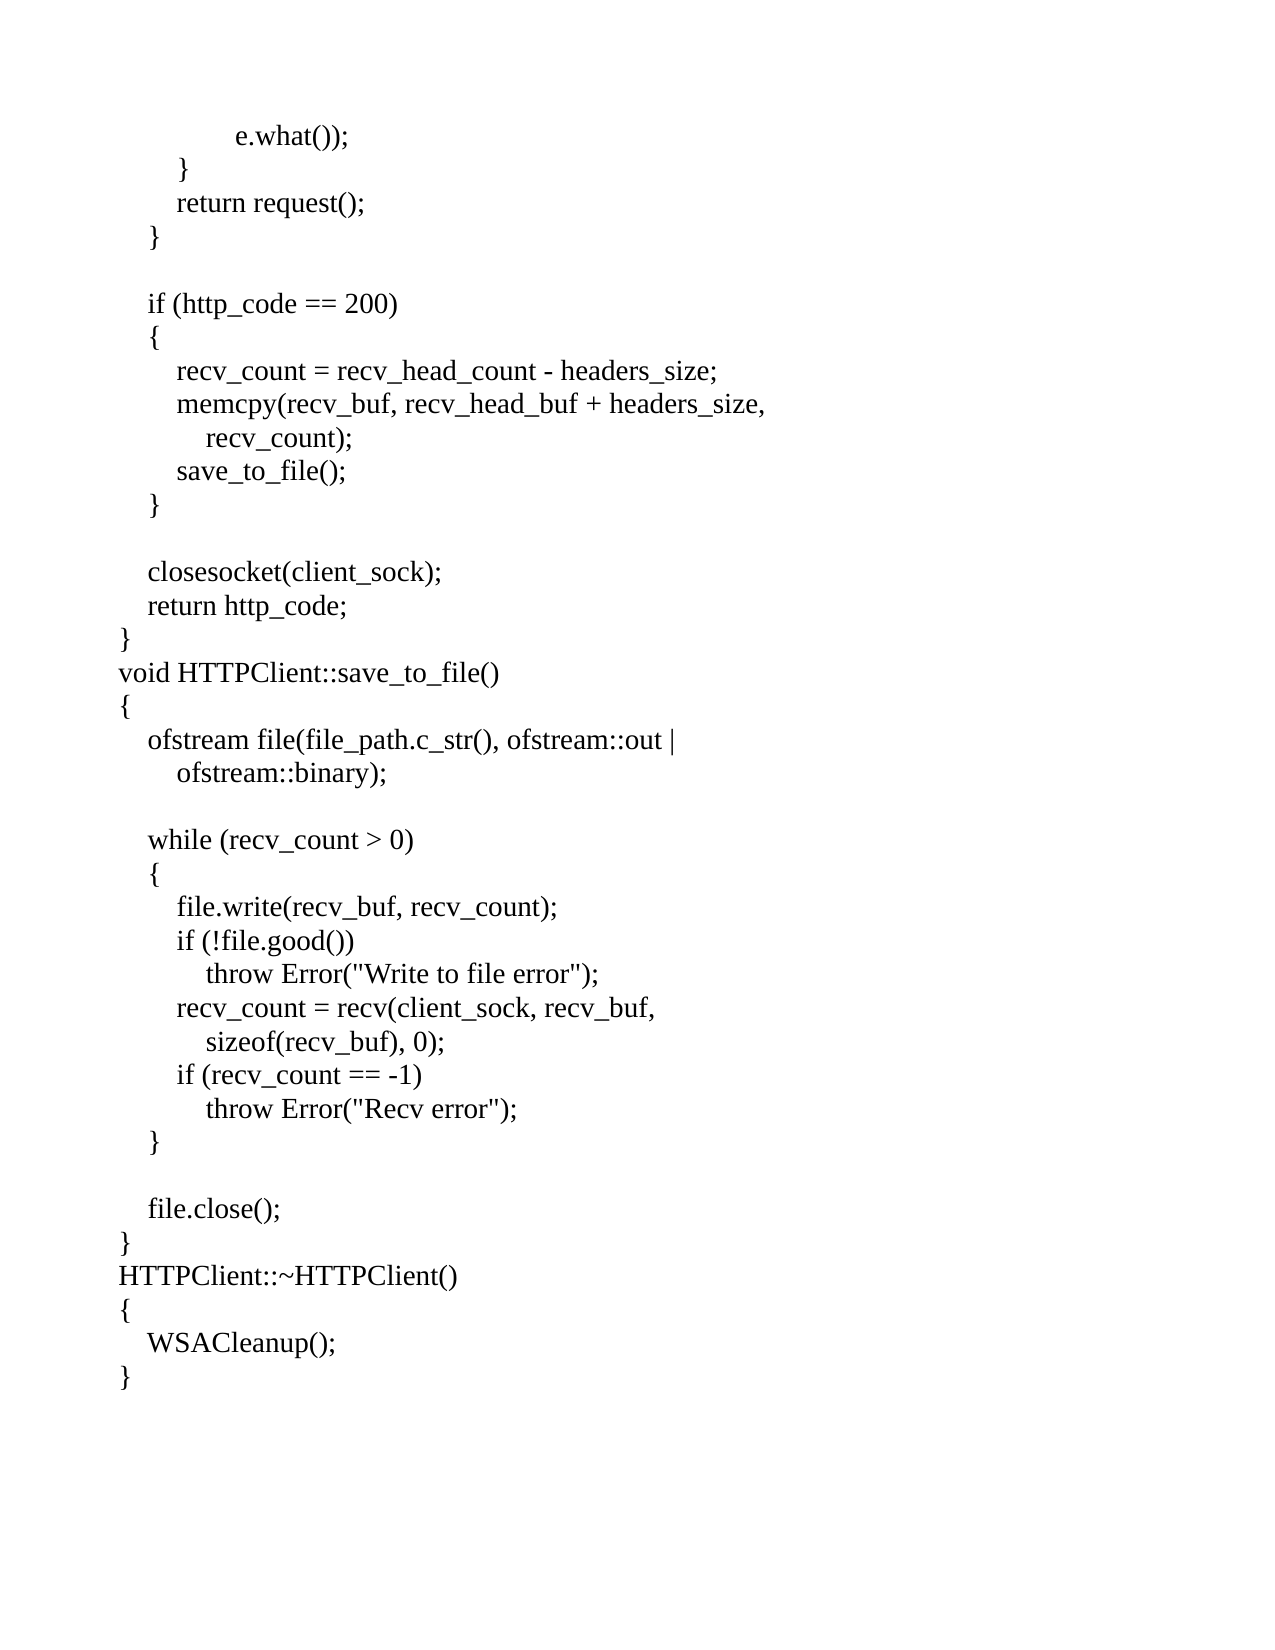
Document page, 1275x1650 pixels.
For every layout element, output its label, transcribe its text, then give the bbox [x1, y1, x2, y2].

text { [118, 856, 1157, 889]
text e.what()); [118, 118, 1157, 152]
text recv_count = recv_head_count - headers_size; [118, 353, 1157, 386]
text file.write(recv_buf, recv_count); [118, 889, 1157, 923]
text } [118, 1225, 1157, 1258]
text sizeof(recv_buf), 0); [118, 1024, 1157, 1057]
text return request(); [118, 185, 1157, 219]
text } [118, 152, 1157, 185]
text } [118, 1359, 1157, 1393]
text { [118, 319, 1157, 353]
text closesocket(client_sock); [118, 554, 1157, 588]
text recv_count); [118, 420, 1157, 453]
text { [118, 688, 1157, 722]
text if (http_code == 200) [118, 286, 1157, 319]
text ofstream::binary); [118, 755, 1157, 789]
text save_to_file(); [118, 453, 1157, 487]
text return http_code; [118, 588, 1157, 621]
text } [118, 219, 1157, 252]
text throw Error("Write to file error"); [118, 957, 1157, 990]
text throw Error("Recv error"); [118, 1091, 1157, 1124]
text ofstream file(file_path.c_str(), ofstream::out | [118, 722, 1157, 755]
text if (recv_count == -1) [118, 1057, 1157, 1091]
text void HTTPClient::save_to_file() [118, 655, 1157, 688]
text recv_count = recv(client_sock, recv_buf, [118, 990, 1157, 1024]
text } [118, 487, 1157, 521]
text while (recv_count > 0) [118, 822, 1157, 856]
text { [118, 1292, 1157, 1326]
text } [118, 1124, 1157, 1158]
text WSACleanup(); [118, 1326, 1157, 1359]
text if (!file.good()) [118, 923, 1157, 957]
text file.close(); [118, 1191, 1157, 1225]
text } [118, 621, 1157, 655]
text memcpy(recv_buf, recv_head_buf + headers_size, [118, 386, 1157, 420]
text HTTPClient::~HTTPClient() [118, 1258, 1157, 1292]
